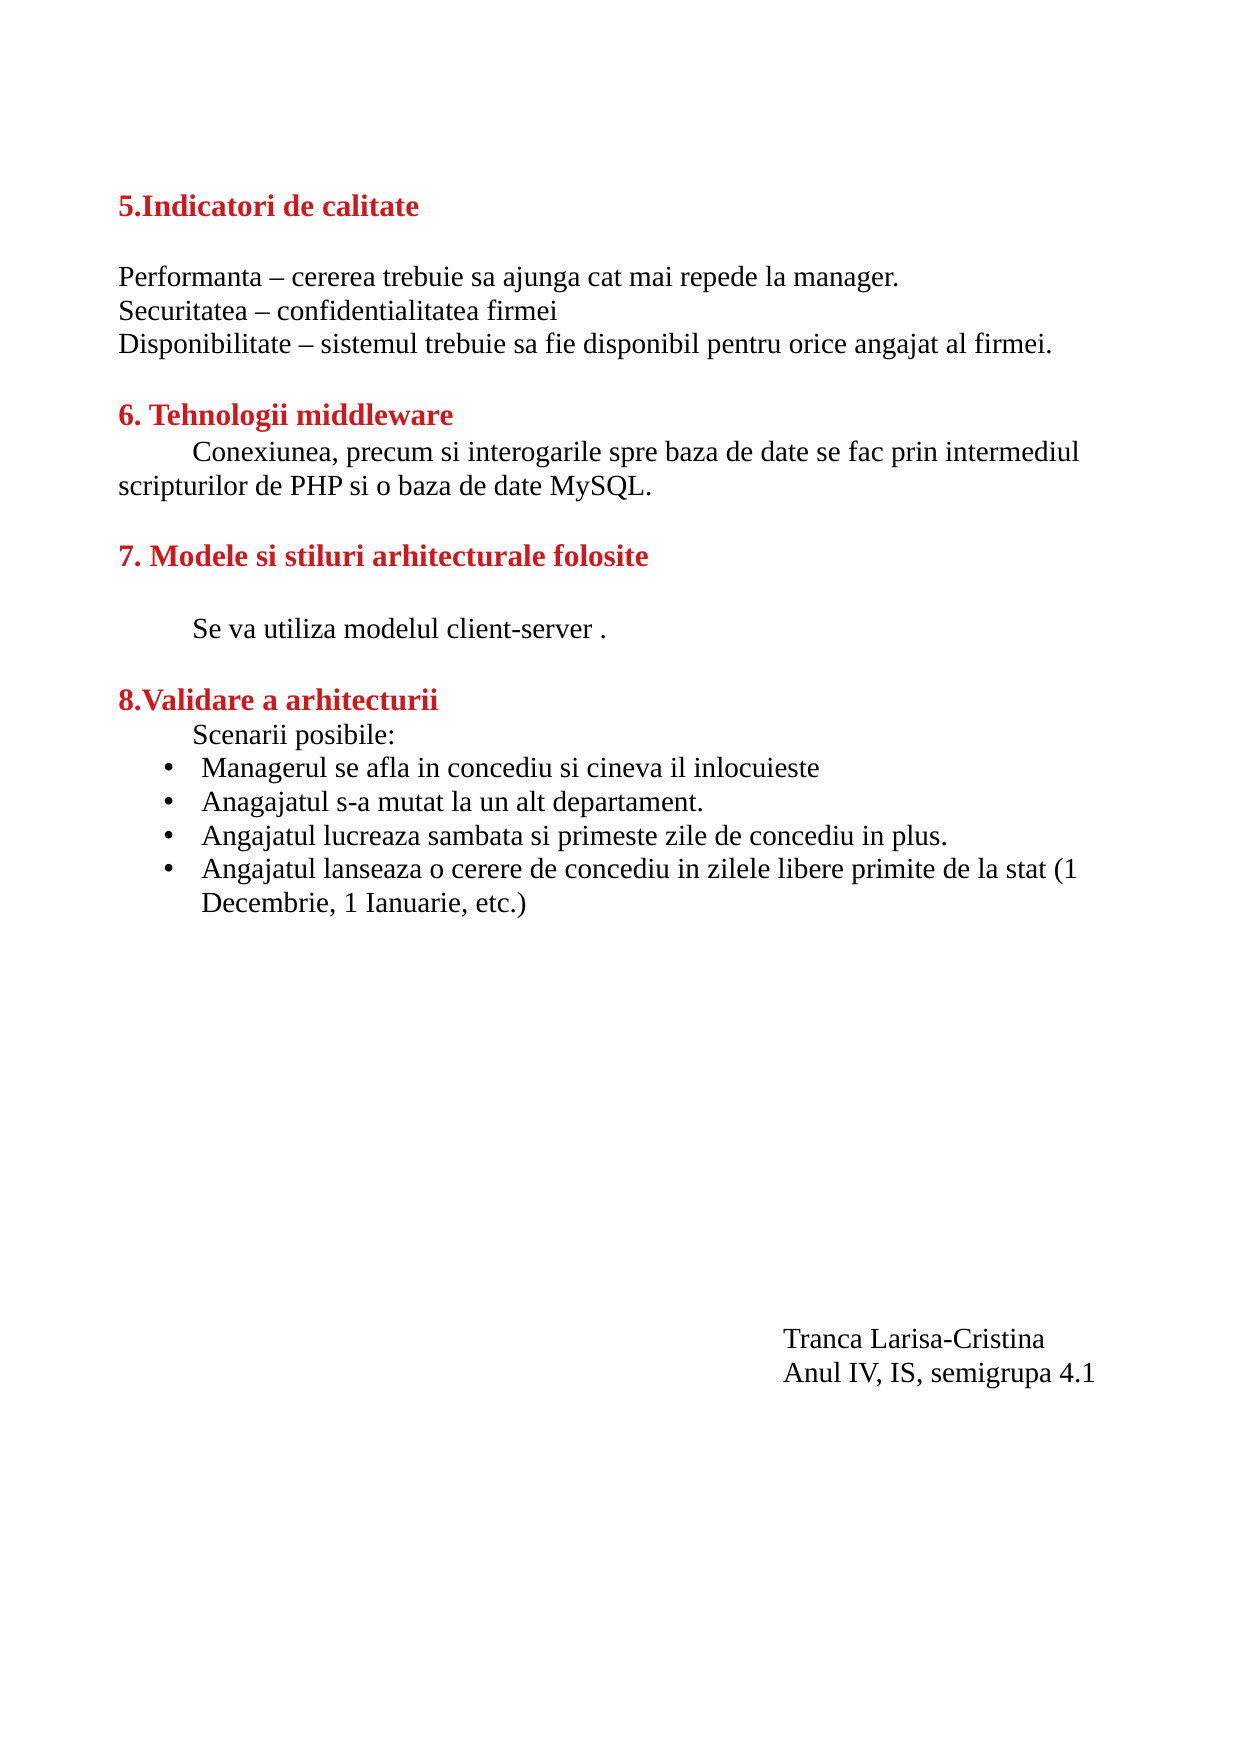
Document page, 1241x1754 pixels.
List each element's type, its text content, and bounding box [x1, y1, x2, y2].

text 6. Tehnologii middleware [118, 396, 1122, 432]
text Tranca Larisa-Cristina [118, 1321, 1122, 1355]
list Anagajatul s-a mutat la un alt departament. [163, 784, 1122, 818]
text 8.Validare a arhitecturii [118, 681, 1122, 717]
text Se va utiliza modelul client-server . [118, 609, 1122, 645]
text Disponibilitate – sistemul trebuie sa fie disponibil pentru orice angajat al firmei. [118, 327, 1122, 360]
list Angajatul lucreaza sambata si primeste zile de concediu in plus. [163, 818, 1122, 852]
text Conexiunea, precum si interogarile spre baza de date se fac prin intermediul scripturilor de PHP si o baza de date MySQL. [118, 432, 1122, 501]
text Performanta – cererea trebuie sa ajunga cat mai repede la manager. [118, 259, 1122, 293]
text Scenarii posibile: [118, 717, 1122, 751]
text Securitatea – confidentialitatea firmei [118, 293, 1122, 327]
text 7. Modele si stiluri arhitecturale folosite [118, 537, 1122, 573]
text Anul IV, IS, semigrupa 4.1 [118, 1355, 1122, 1388]
list Angajatul lanseaza o cerere de concediu in zilele libere primite de la stat (1 Decembrie, 1 Ianuarie, etc.) [163, 852, 1122, 919]
list Managerul se afla in concediu si cineva il inlocuieste [163, 751, 1122, 784]
text 5.Indicatori de calitate [118, 188, 1122, 223]
